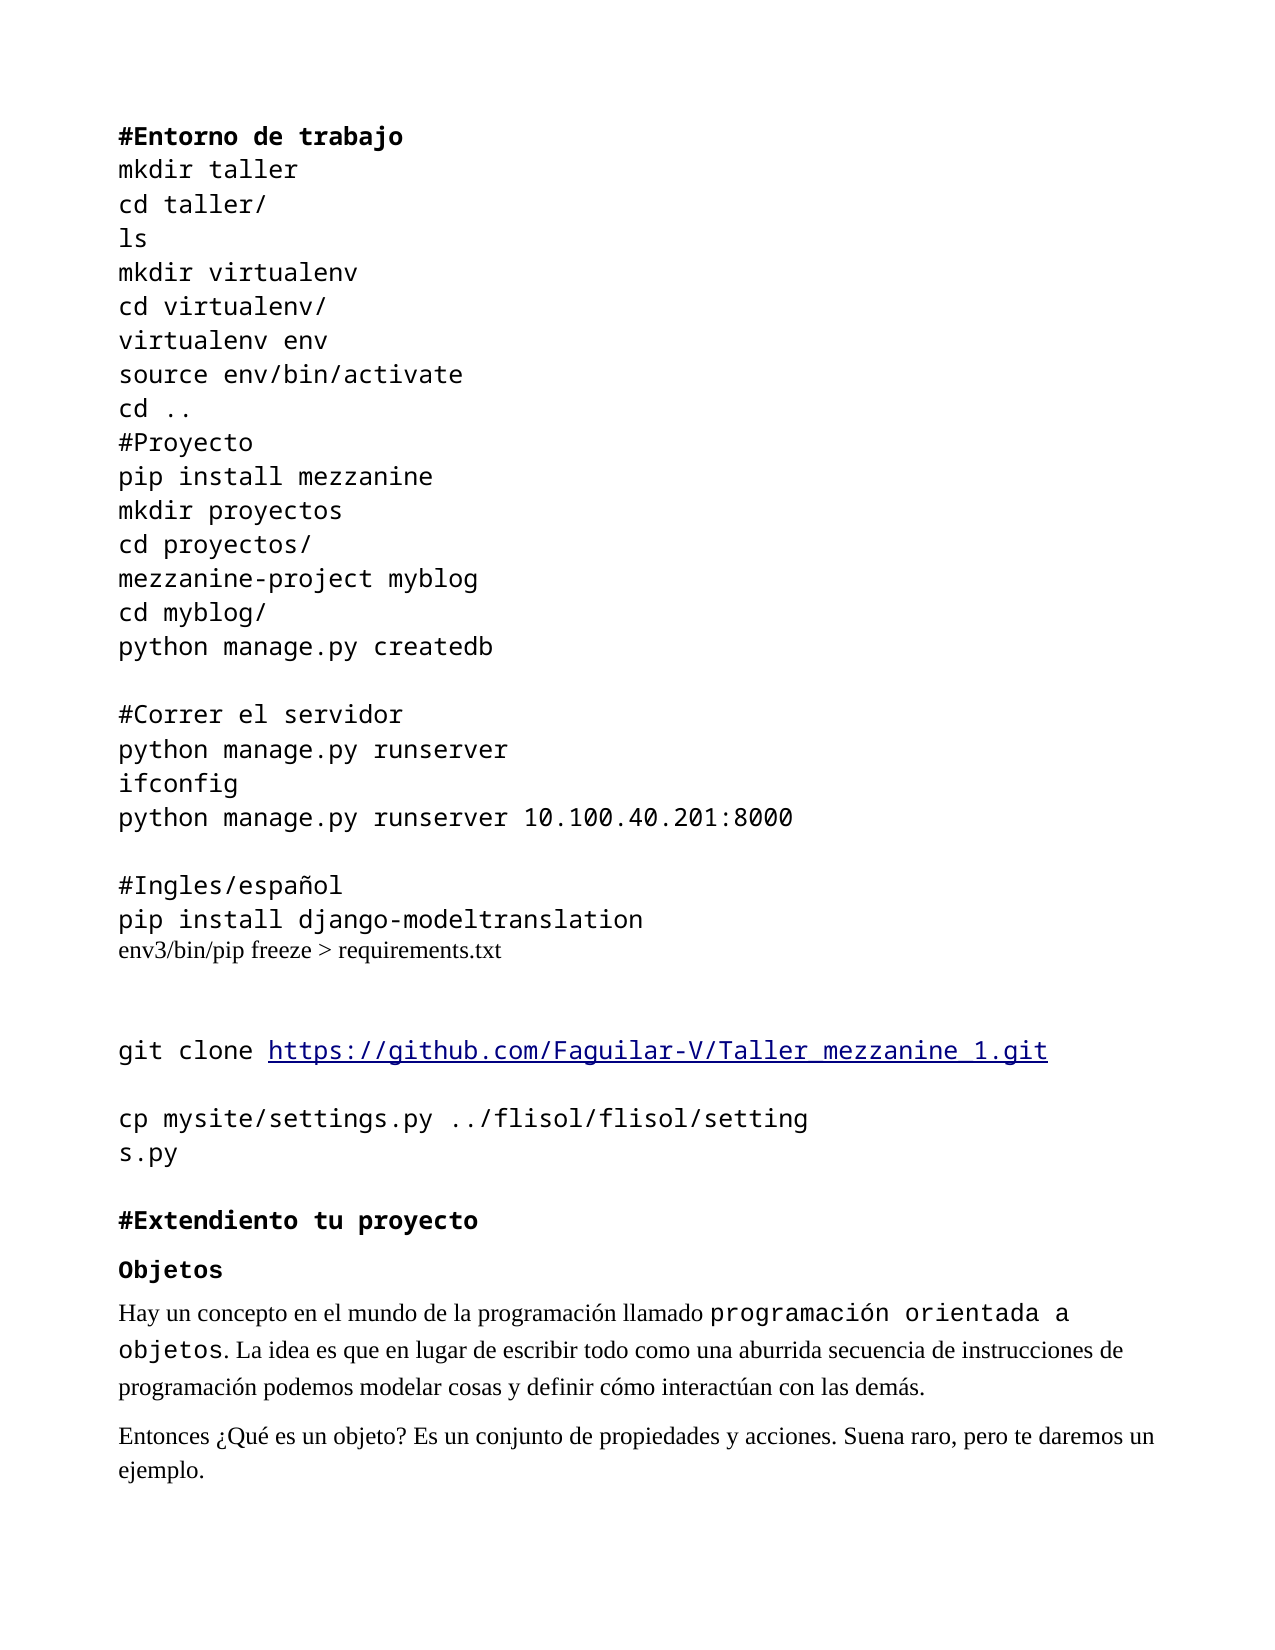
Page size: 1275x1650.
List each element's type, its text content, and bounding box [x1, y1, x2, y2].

text mkdir proyectos cd proyectos/ mezzanine-project myblog cd myblog/ [118, 493, 1157, 629]
text pip install django-modeltranslation env3/bin/pip freeze > requirements.txt [118, 902, 1157, 964]
text #Extendiento tu proyecto [118, 1203, 1157, 1237]
text Entonces ¿Qué es un objeto? Es un conjunto de propiedades y acciones. Suena raro, pero te daremos un ejemplo. [118, 1421, 1157, 1484]
text Hay un con­cepto en el mundo de la programación llamado programación orientada a objetos. La idea es que en lugar de escribir todo como una aburrida secuencia de instrucciones de programación podemos modelar cosas y definir cómo interactúan con las demás. [118, 1298, 1157, 1400]
text #Ingles/español [118, 867, 1157, 902]
text source env/bin/activate cd .. [118, 357, 1157, 425]
text cp mysite/settings.py ../flisol/flisol/setting s.py [118, 1101, 1157, 1203]
text python manage.py createdb [118, 629, 1157, 663]
text #Correr el servidor python manage.py runserver [118, 697, 1157, 765]
subtitle Objetos [118, 1258, 1157, 1286]
text ifconfig python manage.py runserver 10.100.40.201:8000 [118, 765, 1157, 833]
text mkdir taller cd taller/ ls mkdir virtualenv cd virtualenv/ virtualenv env [118, 152, 1157, 357]
text #Entorno de trabajo [118, 118, 1157, 152]
text #Proyecto [118, 425, 1157, 459]
text pip install mezzanine [118, 459, 1157, 493]
text git clone https://github.com/Faguilar-V/Taller_mezzanine_1.git [118, 1032, 1157, 1067]
